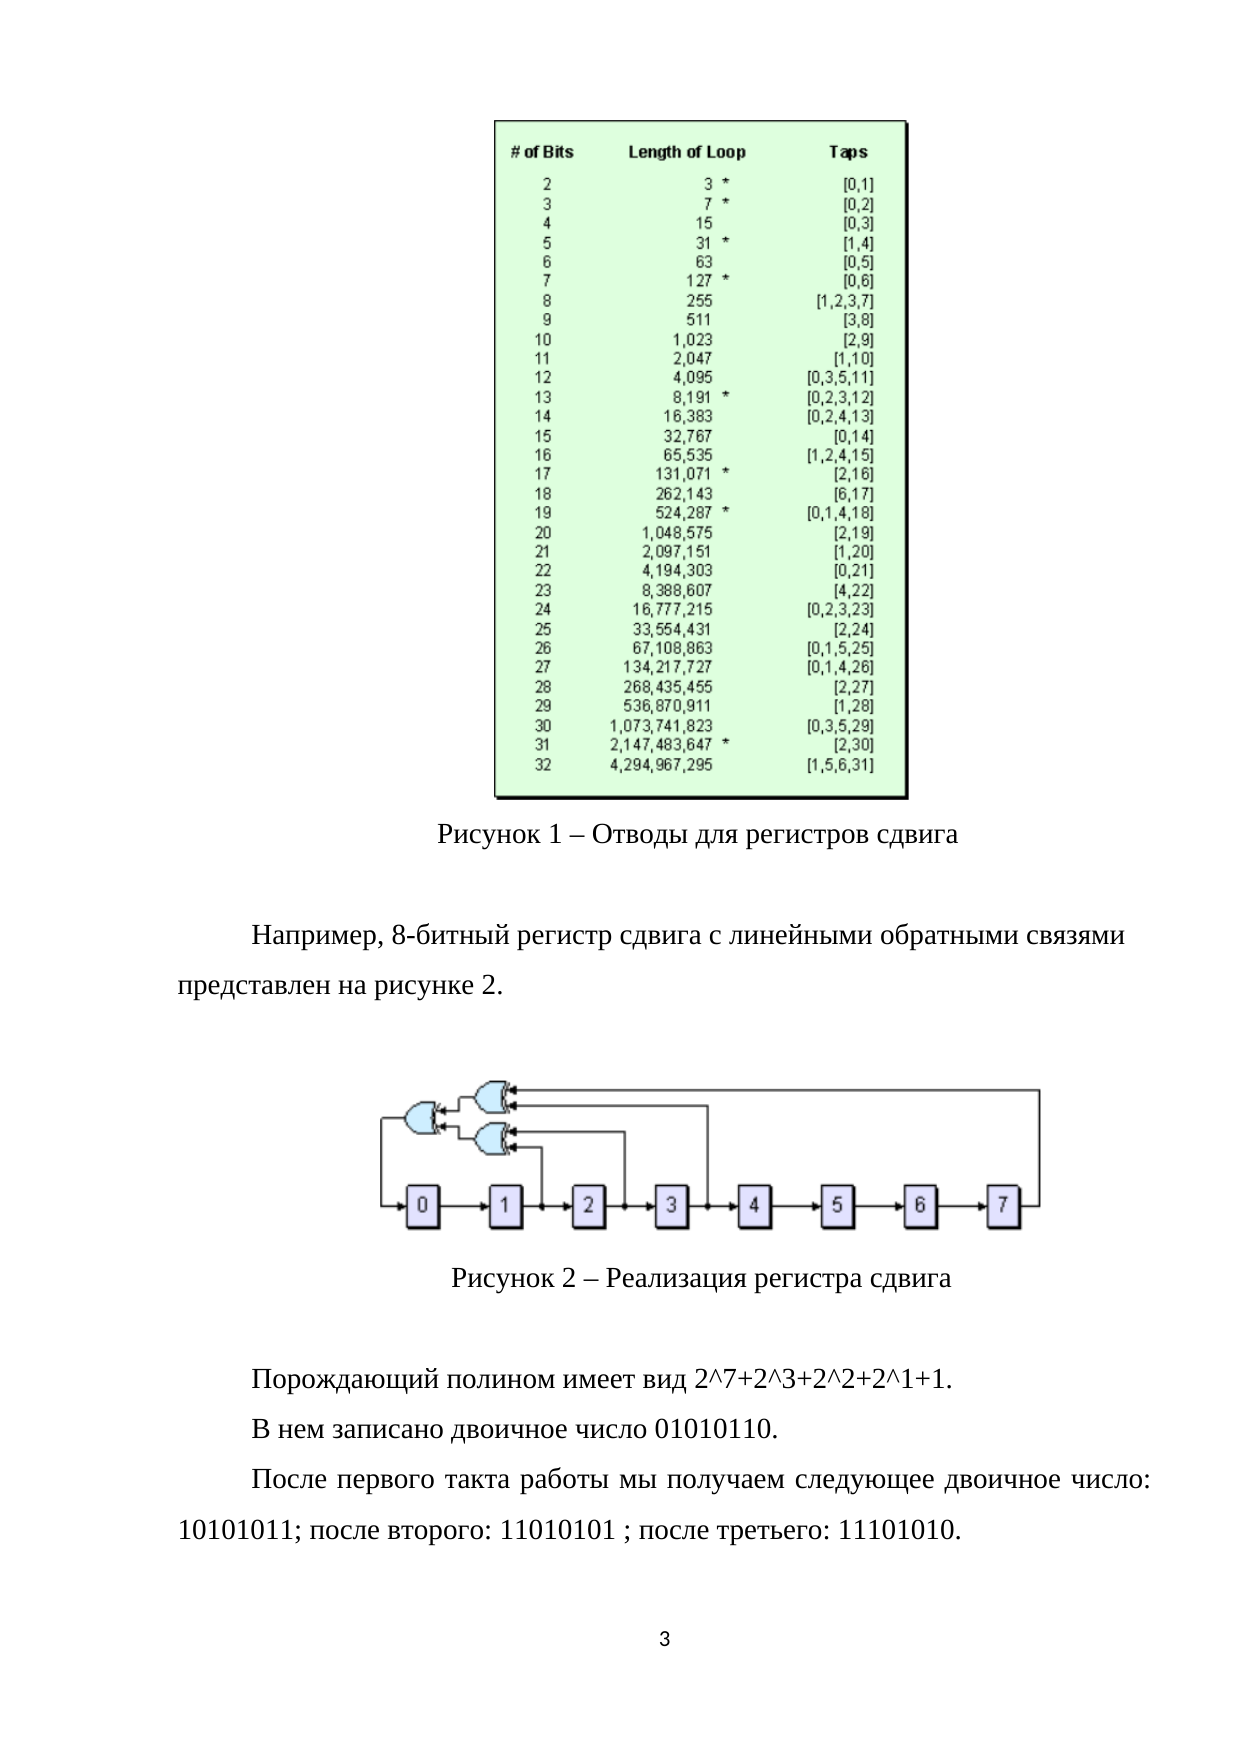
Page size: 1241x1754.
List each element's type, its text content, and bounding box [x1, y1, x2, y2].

picture [350, 1067, 1053, 1246]
text Рисунок 1 – Отводы для регистров сдвига [177, 816, 1152, 850]
text Рисунок 2 – Реализация регистра сдвига [177, 1260, 1152, 1294]
text После первого такта работы мы получаем следующее двоичное число: 10101011; после второго: 11010101 ; после третьего: 11101010. [177, 1461, 1152, 1545]
text Порождающий полином имеет вид 2^7+2^3+2^2+2^1+1. [177, 1361, 1152, 1394]
picture [493, 118, 909, 802]
text В нем записано двоичное число 01010110. [177, 1411, 1152, 1445]
text Например, 8-битный регистр сдвига с линейными обратными связями представлен на рисунке 2. [177, 917, 1152, 1001]
